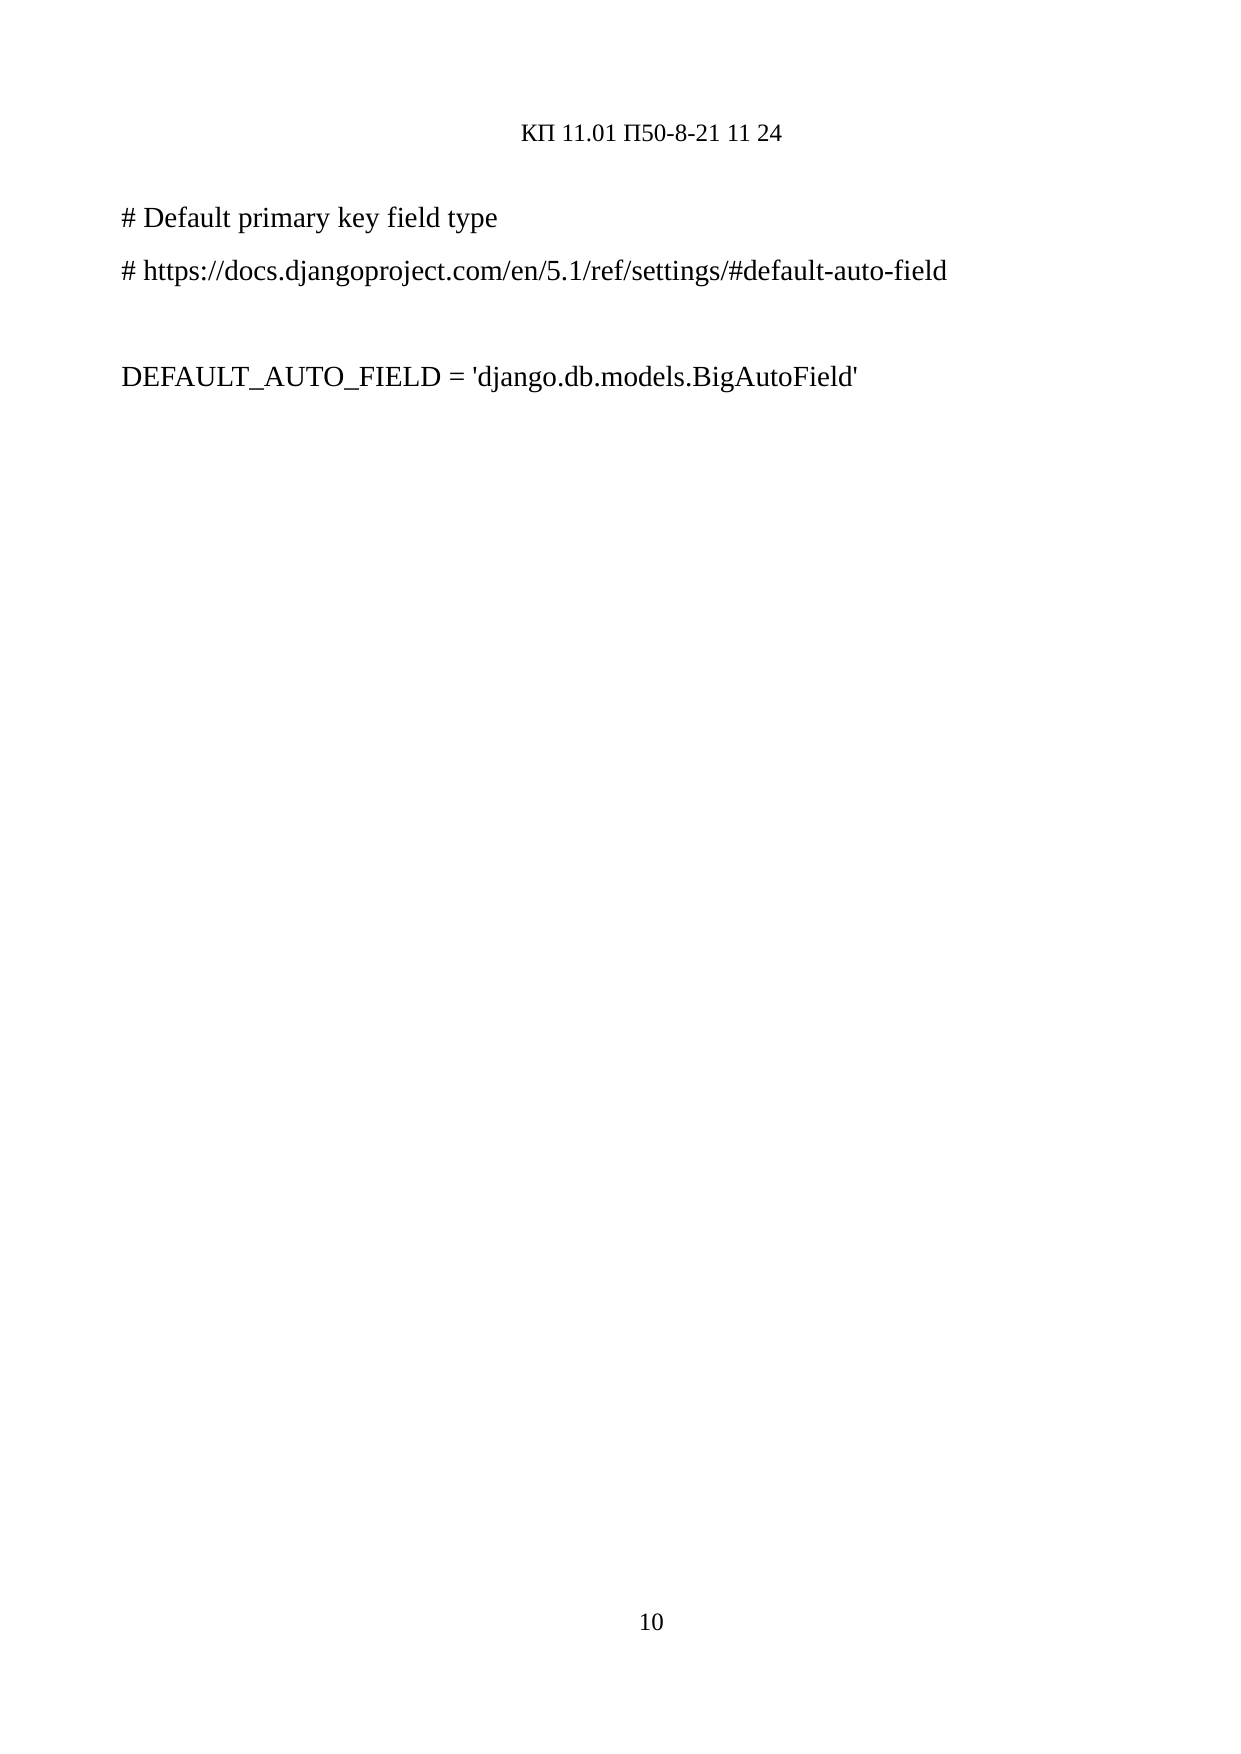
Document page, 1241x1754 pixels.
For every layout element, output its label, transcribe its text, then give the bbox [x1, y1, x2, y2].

text DEFAULT_AUTO_FIELD = 'django.db.models.BigAutoField' [121, 359, 1181, 393]
text # https://docs.djangoproject.com/en/5.1/ref/settings/#default-auto-field [121, 253, 1181, 287]
text # Default primary key field type [121, 200, 1181, 233]
